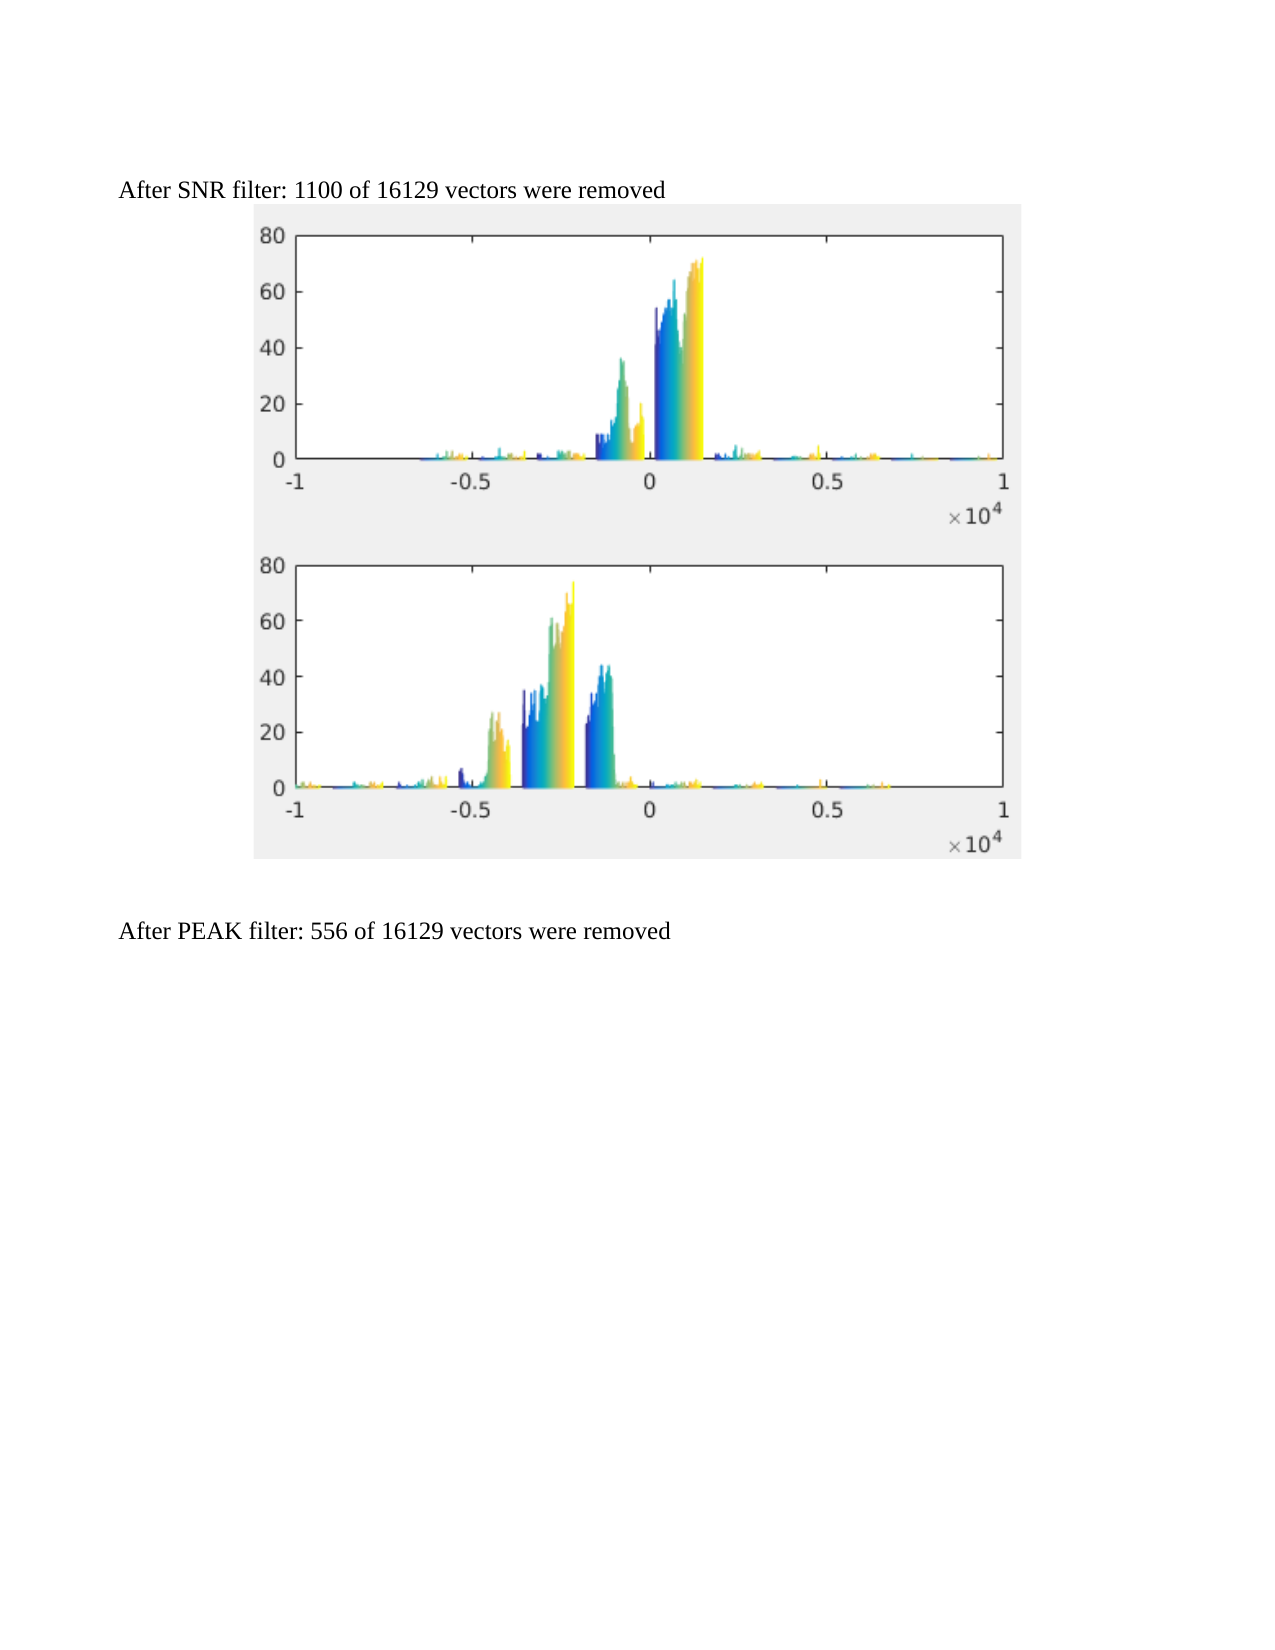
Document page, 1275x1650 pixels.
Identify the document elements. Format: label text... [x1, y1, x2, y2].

text After PEAK filter: 556 of 16129 vectors were removed [118, 916, 1157, 945]
picture [253, 204, 1022, 859]
text After SNR filter: 1100 of 16129 vectors were removed [118, 176, 1157, 204]
